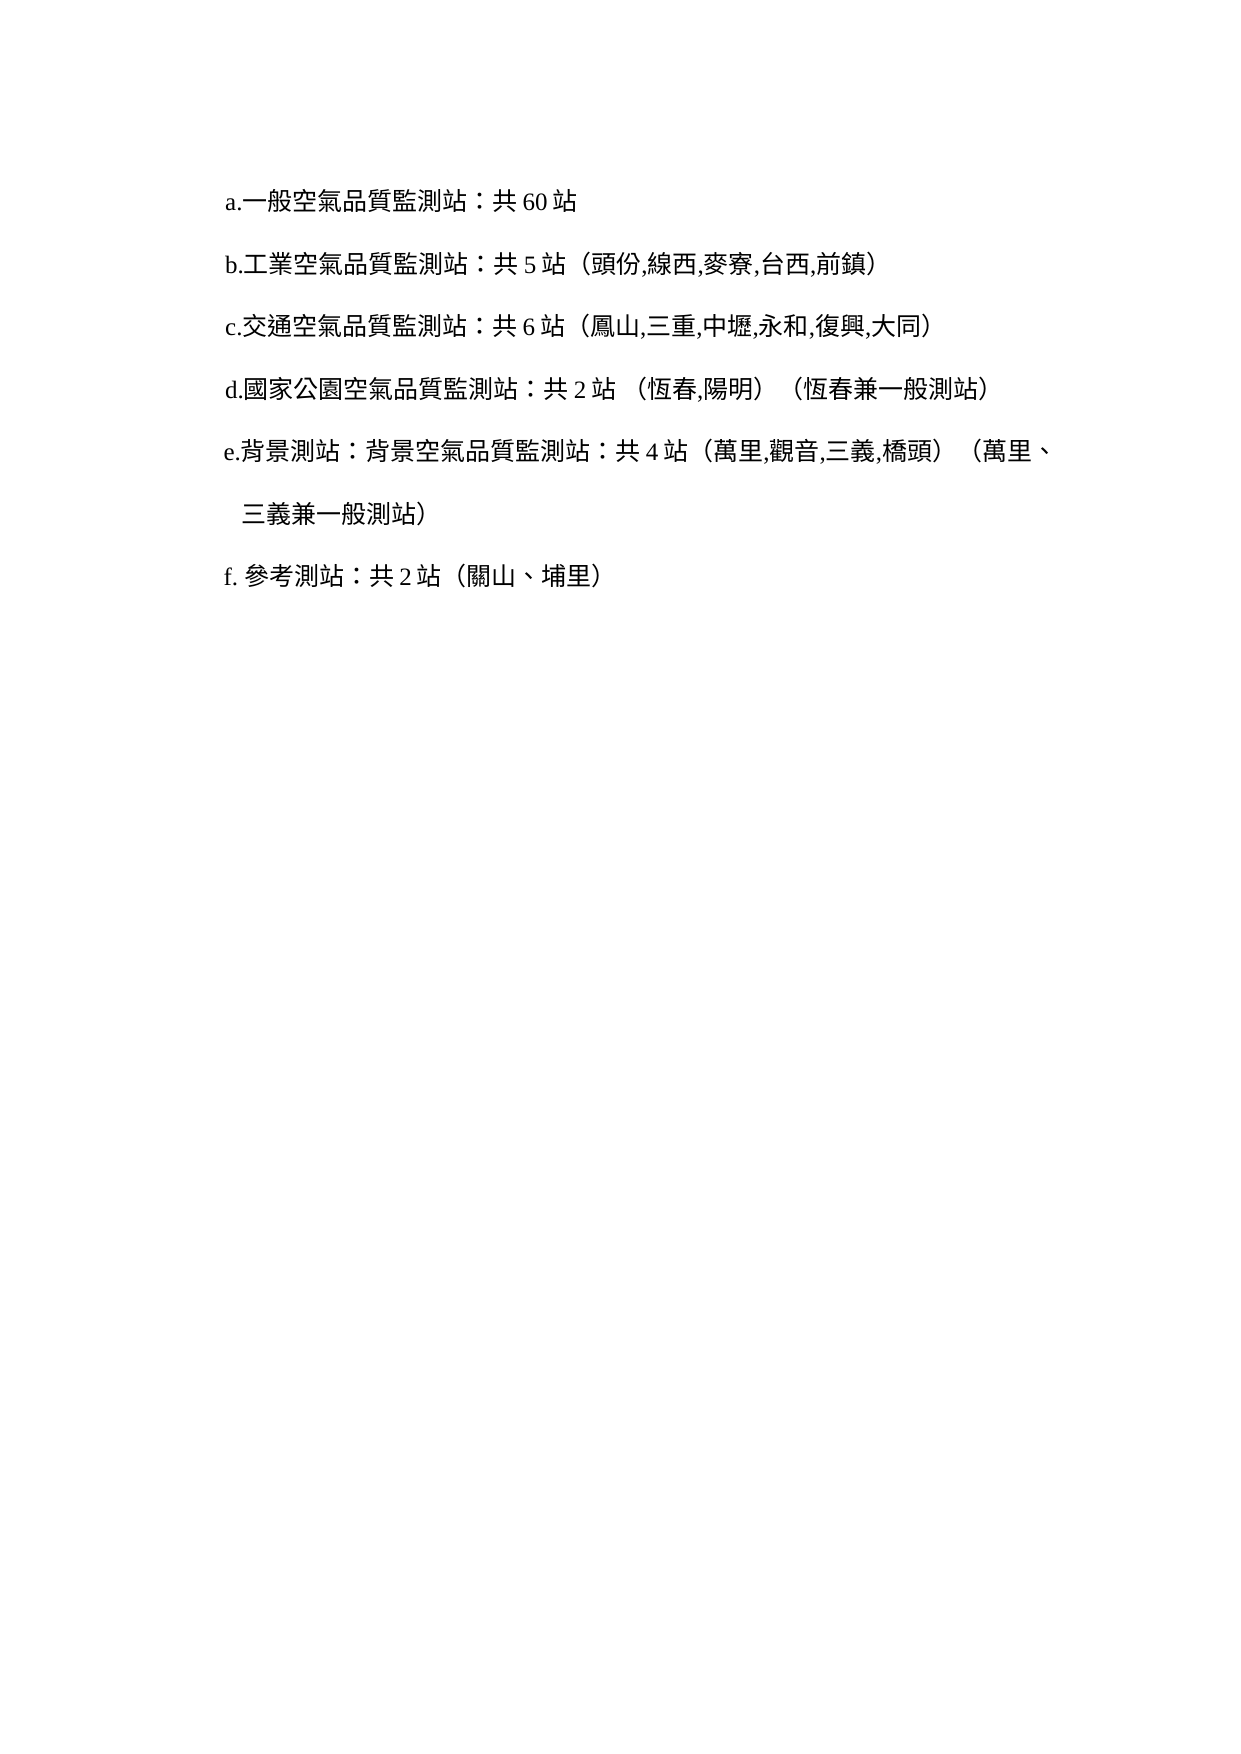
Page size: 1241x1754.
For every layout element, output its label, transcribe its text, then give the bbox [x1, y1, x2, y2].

text b.工業空氣品質監測站：共5站（頭份,線西,麥寮,台西,前鎮） [225, 221, 1053, 283]
text d.國家公園空氣品質監測站：共2站 （恆春,陽明）（恆春兼一般測站） [225, 346, 1053, 408]
text e.背景測站：背景空氣品質監測站：共4站（萬里,觀音,三義,橋頭）（萬里、三義兼一般測站） [223, 408, 1053, 533]
text c.交通空氣品質監測站：共6站（鳳山,三重,中壢,永和,復興,大同） [225, 283, 1053, 346]
text f. 參考測站：共2站（關山、埔里） [223, 533, 1053, 596]
text a.一般空氣品質監測站：共60站 [225, 158, 1053, 221]
